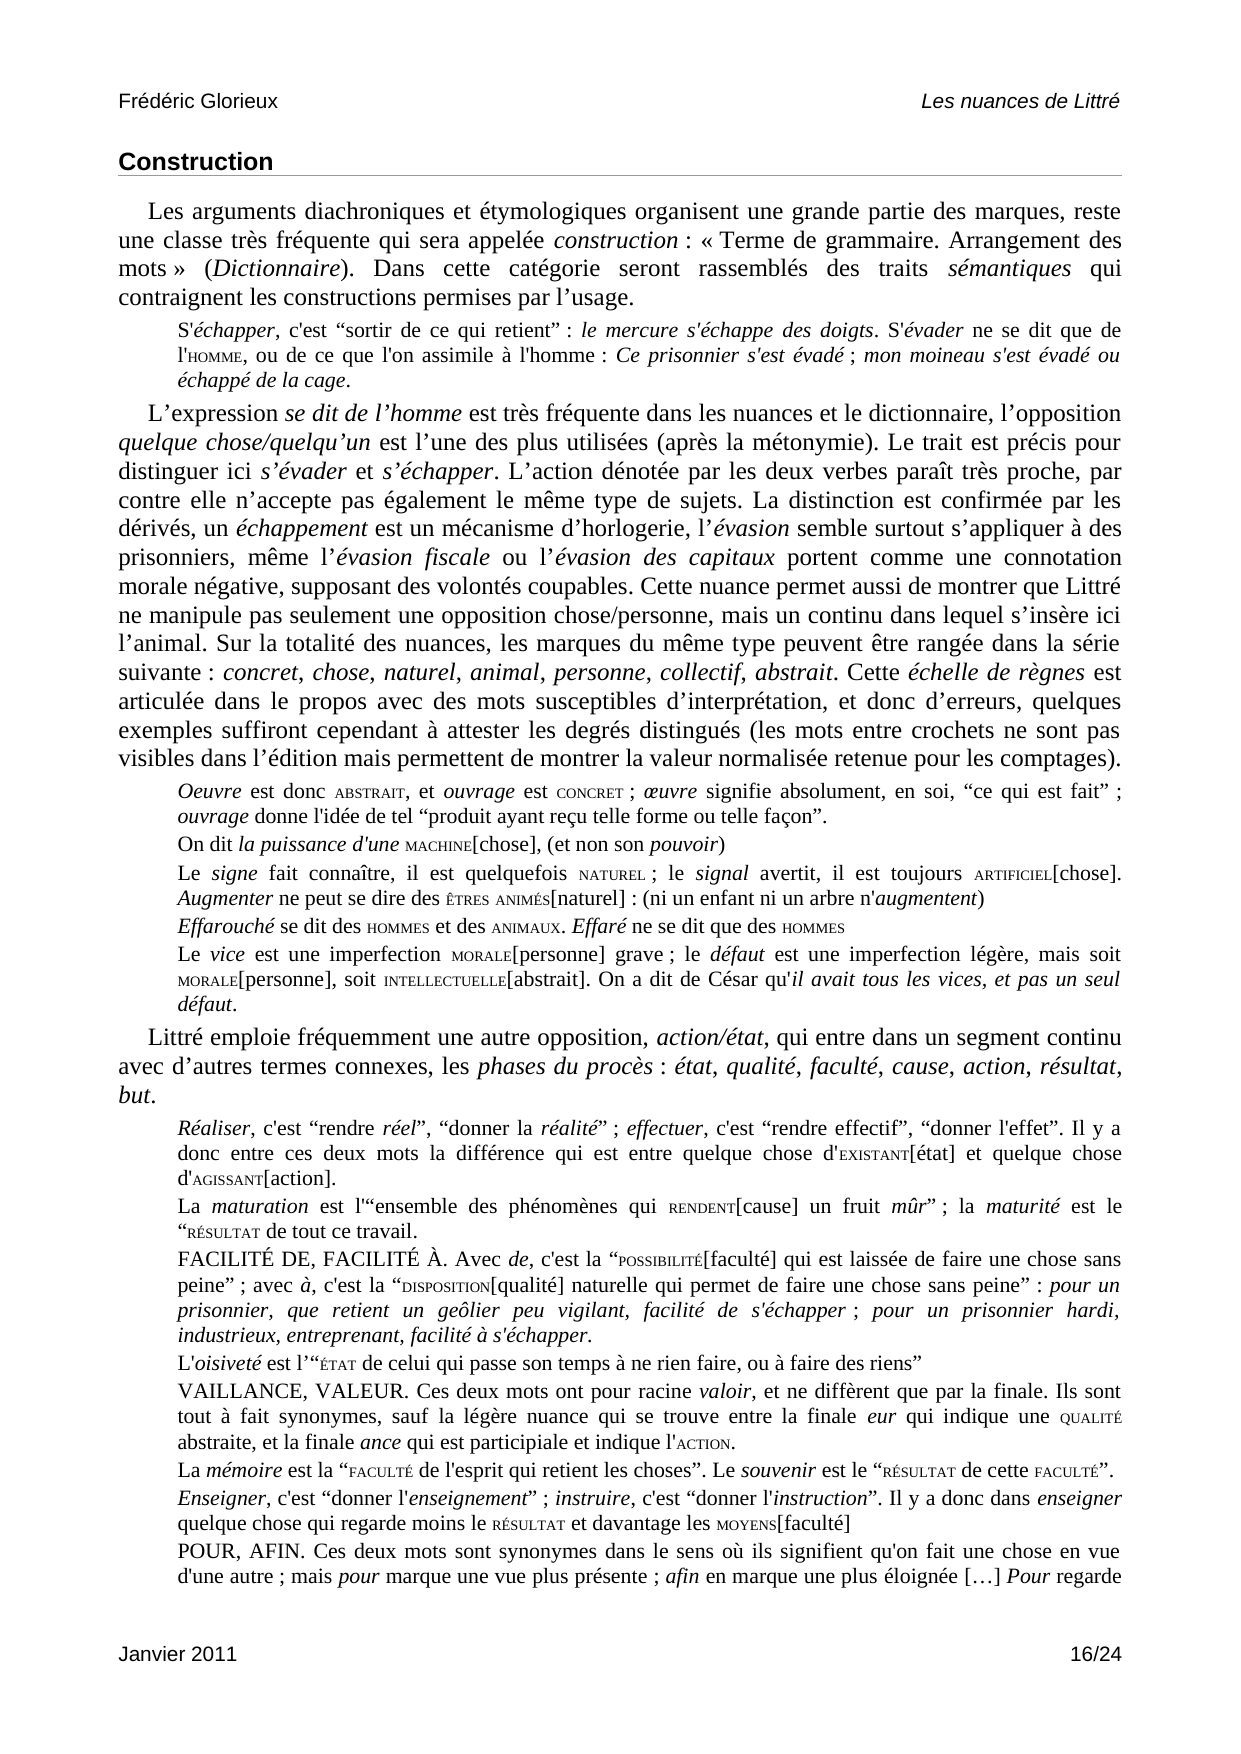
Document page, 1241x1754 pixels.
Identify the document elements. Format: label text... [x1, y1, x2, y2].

text La mémoire est la “faculté de l'esprit qui retient les choses”. Le souvenir est le “résultat de cette faculté”. [177, 1457, 1122, 1482]
text FACILITÉ DE, FACILITÉ À. Avec de, c'est la “possibilité[faculté] qui est laissée de faire une chose sans peine” ; avec à, c'est la “disposition[qualité] naturelle qui permet de faire une chose sans peine” : pour un prisonnier, que retient un geôlier peu vigilant, facilité de s'échapper ; pour un prisonnier hardi, industrieux, entreprenant, facilité à s'échapper. [177, 1246, 1122, 1347]
subtitle Construction [118, 146, 1122, 175]
text Enseigner, c'est “donner l'enseignement” ; instruire, c'est “donner l'instruction”. Il y a donc dans enseigner quelque chose qui regarde moins le résultat et davantage les moyens[faculté] [177, 1485, 1122, 1535]
text Les arguments diachroniques et étymologiques organisent une grande partie des marques, reste une classe très fréquente qui sera appelée construction : « Terme de grammaire. Arrangement des mots » (Dictionnaire). Dans cette catégorie seront rassemblés des traits sémantiques qui contraignent les constructions permises par l’usage. [118, 196, 1122, 311]
text Le vice est une imperfection morale[personne] grave ; le défaut est une imperfection légère, mais soit morale[personne], soit intellectuelle[abstrait]. On a dit de César qu'il avait tous les vices, et pas un seul défaut. [177, 941, 1122, 1017]
text L’expression se dit de l’homme est très fréquente dans les nuances et le dictionnaire, l’opposition quelque chose/quelqu’un est l’une des plus utilisées (après la métonymie). Le trait est précis pour distinguer ici s’évader et s’échapper. L’action dénotée par les deux verbes paraît très proche, par contre elle n’accepte pas également le même type de sujets. La distinction est confirmée par les dérivés, un échappement est un mécanisme d’horlogerie, l’évasion semble surtout s’appliquer à des prisonniers, même l’évasion fiscale ou l’évasion des capitaux portent comme une connotation morale négative, supposant des volontés coupables. Cette nuance permet aussi de montrer que Littré ne manipule pas seulement une opposition chose/personne, mais un continu dans lequel s’insère ici l’animal. Sur la totalité des nuances, les marques du même type peuvent être rangée dans la série suivante : concret, chose, naturel, animal, personne, collectif, abstrait. Cette échelle de règnes est articulée dans le propos avec des mots susceptibles d’interprétation, et donc d’erreurs, quelques exemples suffiront cependant à attester les degrés distingués (les mots entre crochets ne sont pas visibles dans l’édition mais permettent de montrer la valeur normalisée retenue pour les comptages). [118, 398, 1122, 772]
text POUR, AFIN. Ces deux mots sont synonymes dans le sens où ils signifient qu'on fait une chose en vue d'une autre ; mais pour marque une vue plus présente ; afin en marque une plus éloignée […] Pour regarde [177, 1538, 1122, 1589]
text Réaliser, c'est “rendre réel”, “donner la réalité” ; effectuer, c'est “rendre effectif”, “donner l'effet”. Il y a donc entre ces deux mots la différence qui est entre quelque chose d'existant[état] et quelque chose d'agissant[action]. [177, 1114, 1122, 1190]
text Oeuvre est donc abstrait, et ouvrage est concret ; œuvre signifie absolument, en soi, “ce qui est fait” ; ouvrage donne l'idée de tel “produit ayant reçu telle forme ou telle façon”. [177, 778, 1122, 828]
text La maturation est l'“ensemble des phénomènes qui rendent[cause] un fruit mûr” ; la maturité est le “résultat de tout ce travail. [177, 1193, 1122, 1243]
text Littré emploie fréquemment une autre opposition, action/état, qui entre dans un segment continu avec d’autres termes connexes, les phases du procès : état, qualité, faculté, cause, action, résultat, but. [118, 1022, 1122, 1109]
text On dit la puissance d'une machine[chose], (et non son pouvoir) [177, 831, 1122, 857]
text Le signe fait connaître, il est quelquefois naturel ; le signal avertit, il est toujours artificiel[chose]. Augmenter ne peut se dire des êtres animés[naturel] : (ni un enfant ni un arbre n'augmentent) [177, 859, 1122, 910]
text S'échapper, c'est “sortir de ce qui retient” : le mercure s'échappe des doigts. S'évader ne se dit que de l'homme, ou de ce que l'on assimile à l'homme : Ce prisonnier s'est évadé ; mon moineau s'est évadé ou échappé de la cage. [177, 317, 1122, 392]
text Effarouché se dit des hommes et des animaux. Effaré ne se dit que des hommes [177, 913, 1122, 938]
text L'oisiveté est l’“état de celui qui passe son temps à ne rien faire, ou à faire des riens” [177, 1350, 1122, 1375]
text VAILLANCE, VALEUR. Ces deux mots ont pour racine valoir, et ne diffèrent que par la finale. Ils sont tout à fait synonymes, sauf la légère nuance qui se trouve entre la finale eur qui indique une qualité abstraite, et la finale ance qui est participiale et indique l'action. [177, 1378, 1122, 1454]
